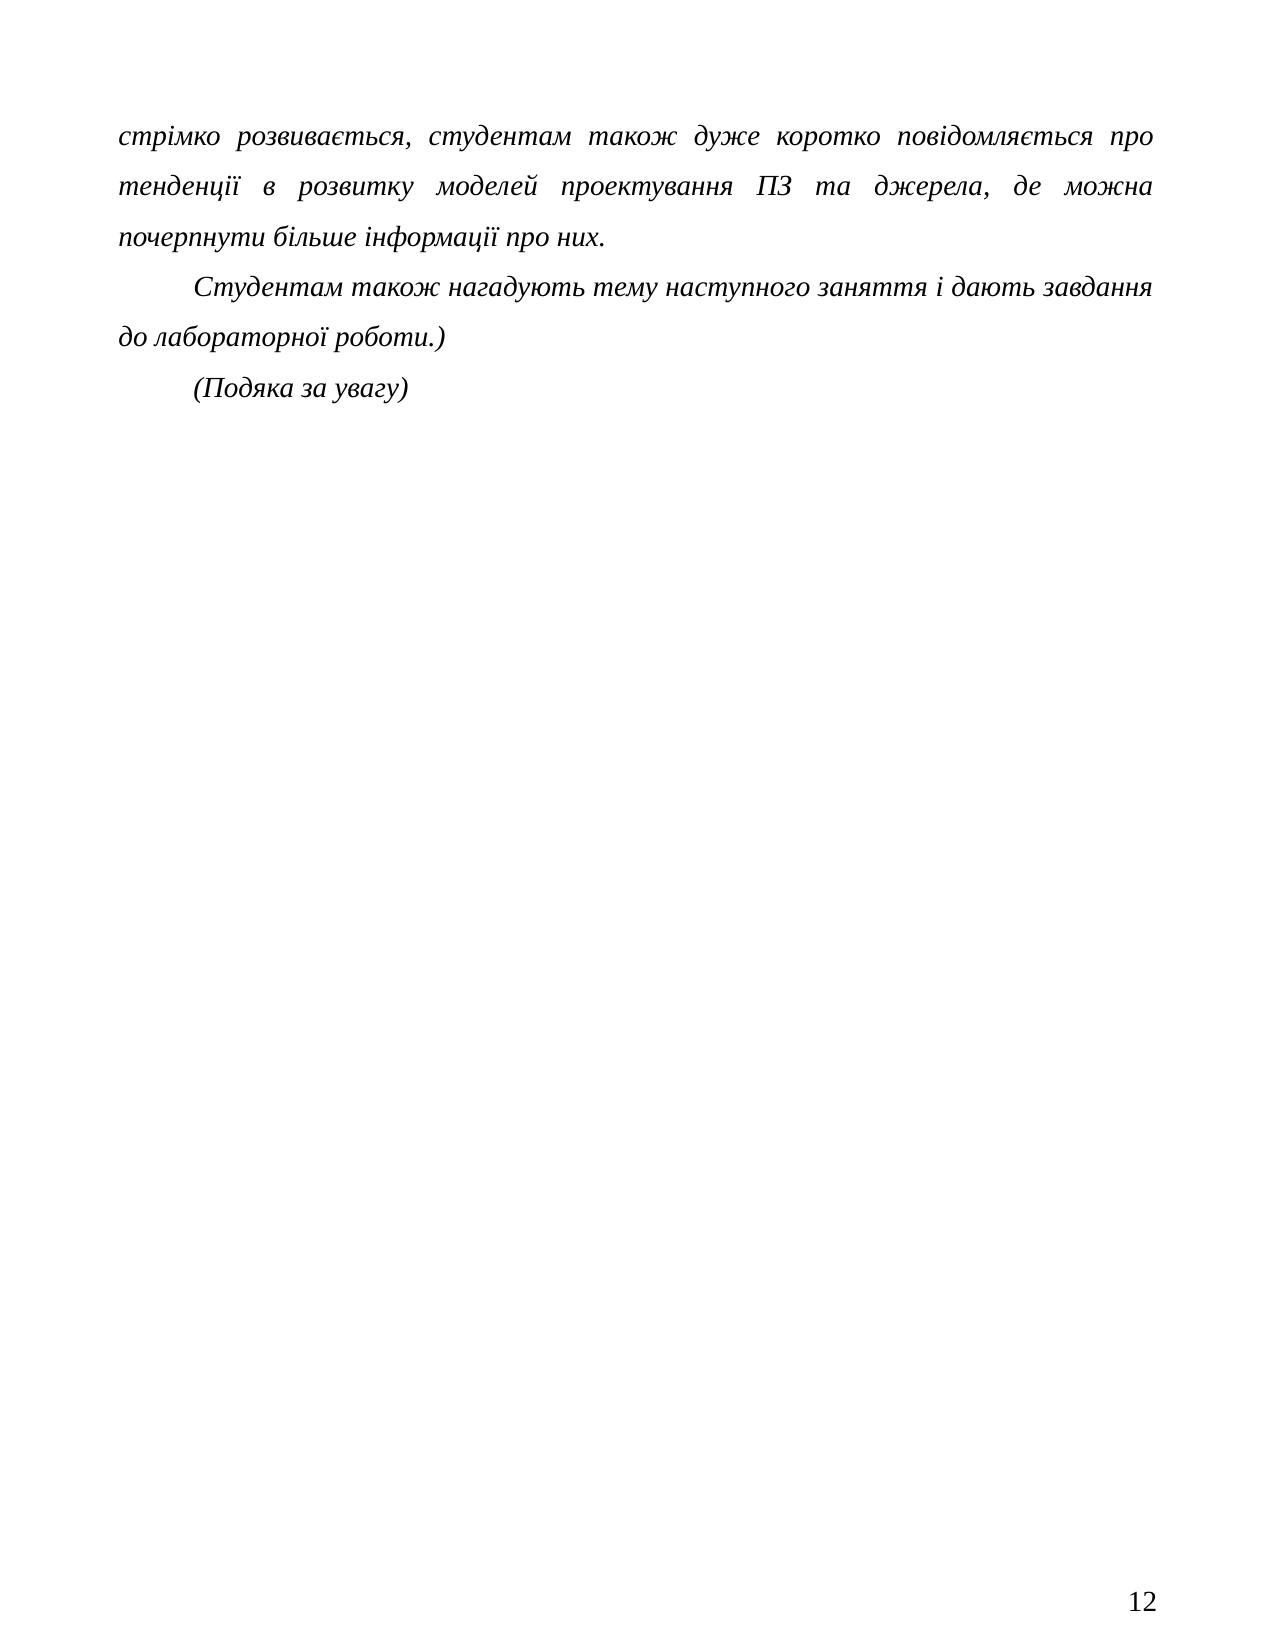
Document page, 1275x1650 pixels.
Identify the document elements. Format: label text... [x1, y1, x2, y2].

text Студентам також нагадують тему наступного заняття і дають завдання до лабораторної роботи.) [118, 269, 1157, 353]
text стрімко розвивається, студентам також дуже коротко повідомляється про тенденції в розвитку моделей проектування ПЗ та джерела, де можна почерпнути більше інформації про них. [118, 118, 1157, 252]
text (Подяка за увагу) [118, 370, 1157, 403]
